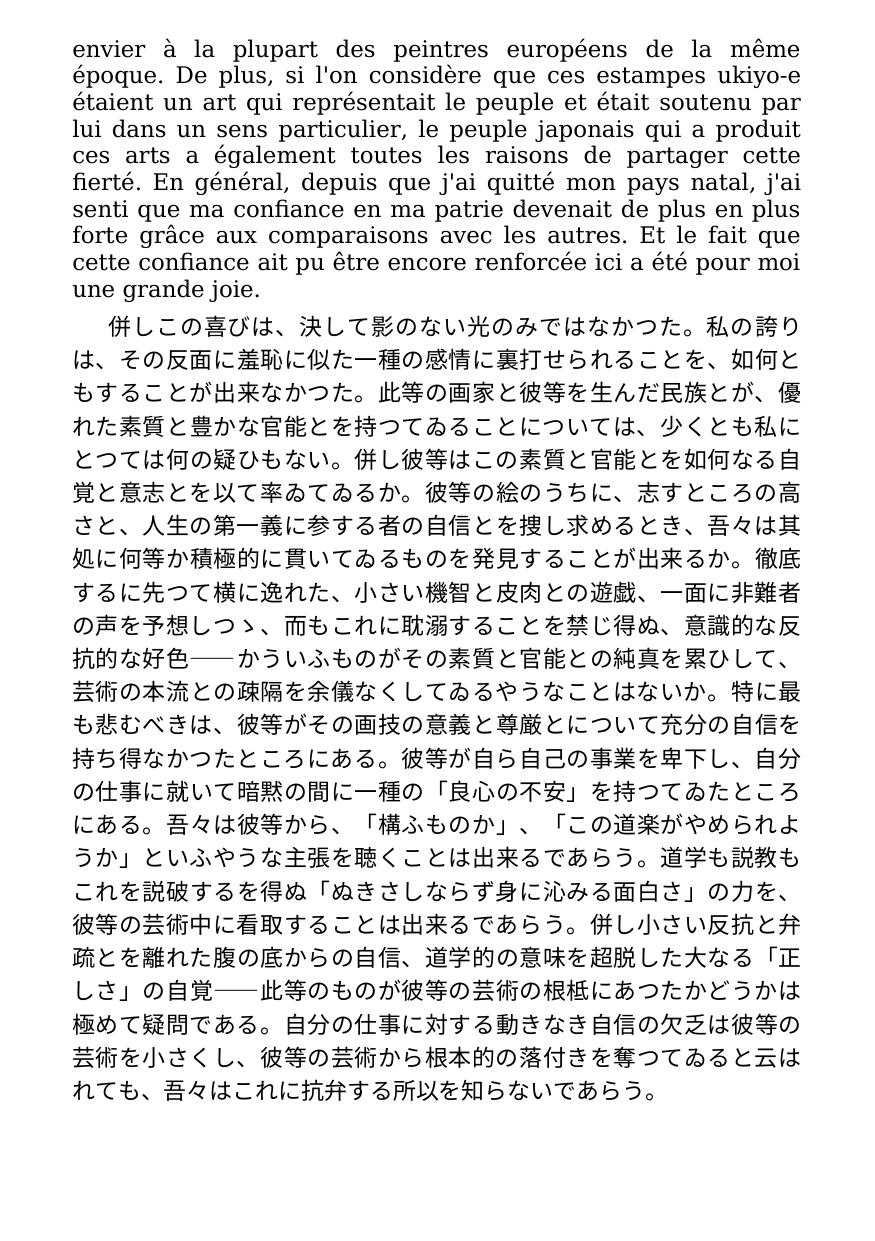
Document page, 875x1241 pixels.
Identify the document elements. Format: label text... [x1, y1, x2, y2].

text envier à la plupart des peintres européens de la même époque. De plus, si l'on considère que ces estampes ukiyo-e étaient un art qui représentait le peuple et était soutenu par lui dans un sens particulier, le peuple japonais qui a produit ces arts a également toutes les raisons de partager cette fierté. En général, depuis que j'ai quitté mon pays natal, j'ai senti que ma confiance en ma patrie devenait de plus en plus forte grâce aux comparaisons avec les autres. Et le fait que cette confiance ait pu être encore renforcée ici a été pour moi une grande joie. [72, 36, 802, 303]
text 併しこの喜びは、決して影のない光のみではなかつた。私の誇りは、その反面に羞恥に似た一種の感情に裏打せられることを、如何ともすることが出来なかつた。此等の画家と彼等を生んだ民族とが、優れた素質と豊かな官能とを持つてゐることについては、少くとも私にとつては何の疑ひもない。併し彼等はこの素質と官能とを如何なる自覚と意志とを以て率ゐてゐるか。彼等の絵のうちに、志すところの高さと、人生の第一義に参する者の自信とを捜し求めるとき、吾々は其処に何等か積極的に貫いてゐるものを発見することが出来るか。徹底するに先つて横に逸れた、小さい機智と皮肉との遊戯、一面に非難者の声を予想しつゝ、而もこれに耽溺することを禁じ得ぬ、意識的な反抗的な好色――かういふものがその素質と官能との純真を累ひして、芸術の本流との疎隔を余儀なくしてゐるやうなことはないか。特に最も悲むべきは、彼等がその画技の意義と尊厳とについて充分の自信を持ち得なかつたところにある。彼等が自ら自己の事業を卑下し、自分の仕事に就いて暗黙の間に一種の「良心の不安」を持つてゐたところにある。吾々は彼等から、「構ふものか」、「この道楽がやめられようか」といふやうな主張を聴くことは出来るであらう。道学も説教もこれを説破するを得ぬ「ぬきさしならず身に沁みる面白さ」の力を、彼等の芸術中に看取することは出来るであらう。併し小さい反抗と弁疏とを離れた腹の底からの自信、道学的の意味を超脱した大なる「正しさ」の自覚――此等のものが彼等の芸術の根柢にあつたかどうかは極めて疑問である。自分の仕事に対する動きなき自信の欠乏は彼等の芸術を小さくし、彼等の芸術から根本的の落付きを奪つてゐると云はれても、吾々はこれに抗弁する所以を知らないであらう。 [72, 309, 802, 1106]
